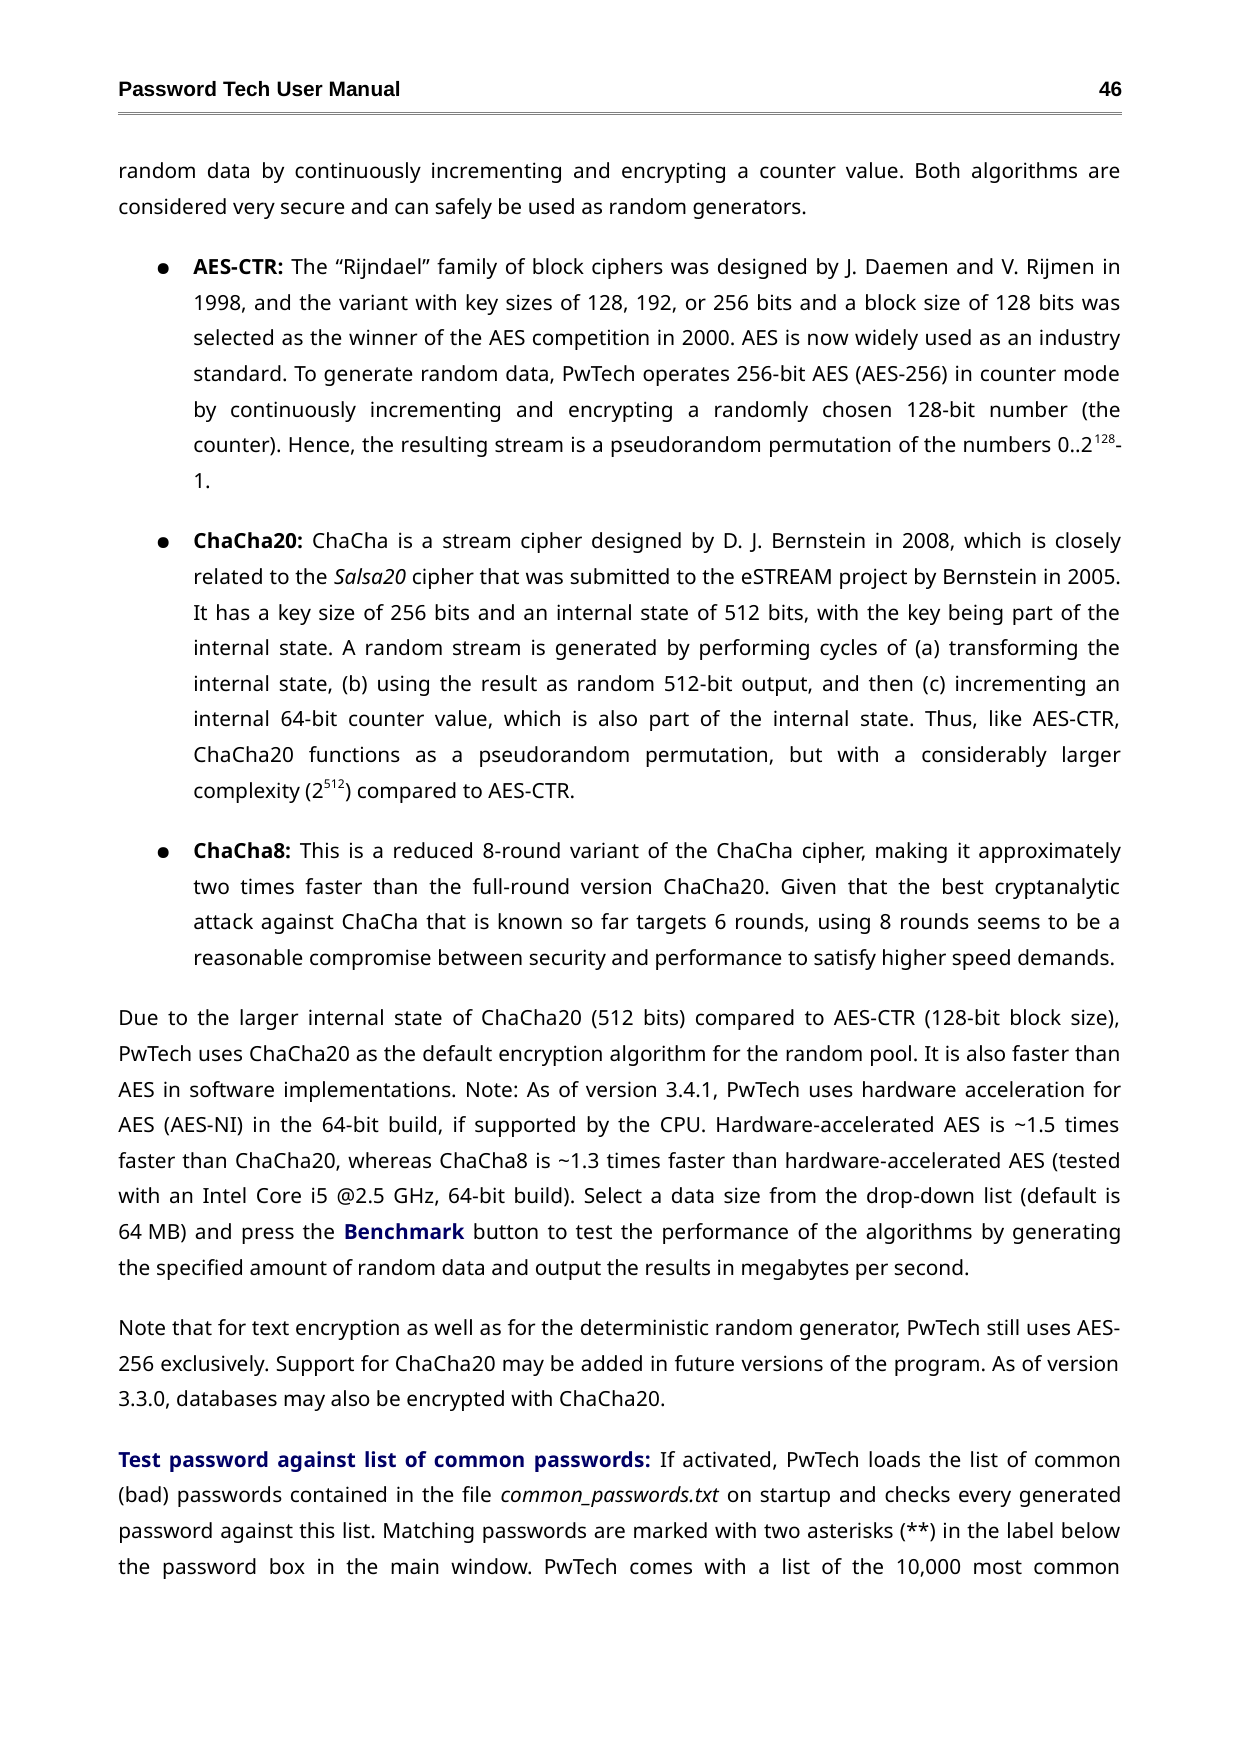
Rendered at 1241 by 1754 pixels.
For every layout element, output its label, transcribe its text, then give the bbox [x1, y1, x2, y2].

text random data by continuously incrementing and encrypting a counter value. Both algorithms are considered very secure and can safely be used as random generators. [118, 156, 1122, 220]
text Due to the larger internal state of ChaCha20 (512 bits) compared to AES-CTR (128-bit block size), PwTech uses ChaCha20 as the default encryption algorithm for the random pool. It is also faster than AES in software implementations. Note: As of version 3.4.1, PwTech uses hardware acceleration for AES (AES-NI) in the 64-bit build, if supported by the CPU. Hardware-accelerated AES is ~1.5 times faster than ChaCha20, whereas ChaCha8 is ~1.3 times faster than hardware-accelerated AES (tested with an Intel Core i5 @2.5 GHz, 64-bit build). Select a data size from the drop-down list (default is 64 MB) and press the Benchmark button to test the performance of the algorithms by generating the specified amount of random data and output the results in megabytes per second. [118, 1003, 1122, 1281]
list ChaCha8: This is a reduced 8-round variant of the ChaCha cipher, making it approximately two times faster than the full-round version ChaCha20. Given that the best cryptanalytic attack against ChaCha that is known so far targets 6 rounds, using 8 rounds seems to be a reasonable compromise between security and performance to satisfy higher speed demands. [156, 836, 1122, 971]
list ChaCha20: ChaCha is a stream cipher designed by D. J. Bernstein in 2008, which is closely related to the Salsa20 cipher that was submitted to the eSTREAM project by Bernstein in 2005. It has a key size of 256 bits and an internal state of 512 bits, with the key being part of the internal state. A random stream is generated by performing cycles of (a) transforming the internal state, (b) using the result as random 512-bit output, and then (c) incrementing an internal 64-bit counter value, which is also part of the internal state. Thus, like AES-CTR, ChaCha20 functions as a pseudorandom permutation, but with a considerably larger complexity (2512) compared to AES-CTR. [156, 526, 1122, 804]
text Test password against list of common passwords: If activated, PwTech loads the list of common (bad) passwords contained in the file common_passwords.txt on startup and checks every generated password against this list. Matching passwords are marked with two asterisks (**) in the label below the password box in the main window. PwTech comes with a list of the 10,000 most common passwords, but in principle any list (with at least two entries, separated by newline characters) can be supplied in the file common_passwords.txt. [118, 1445, 1122, 1580]
list AES-CTR: The “Rijndael” family of block ciphers was designed by J. Daemen and V. Rijmen in 1998, and the variant with key sizes of 128, 192, or 256 bits and a block size of 128 bits was selected as the winner of the AES competition in 2000. AES is now widely used as an industry standard. To generate random data, PwTech operates 256-bit AES (AES-256) in counter mode by continuously incrementing and encrypting a randomly chosen 128-bit number (the counter). Hence, the resulting stream is a pseudorandom permutation of the numbers 0..2128-1. [156, 252, 1122, 494]
text Note that for text encryption as well as for the deterministic random generator, PwTech still uses AES-256 exclusively. Support for ChaCha20 may be added in future versions of the program. As of version 3.3.0, databases may also be encrypted with ChaCha20. [118, 1313, 1122, 1413]
